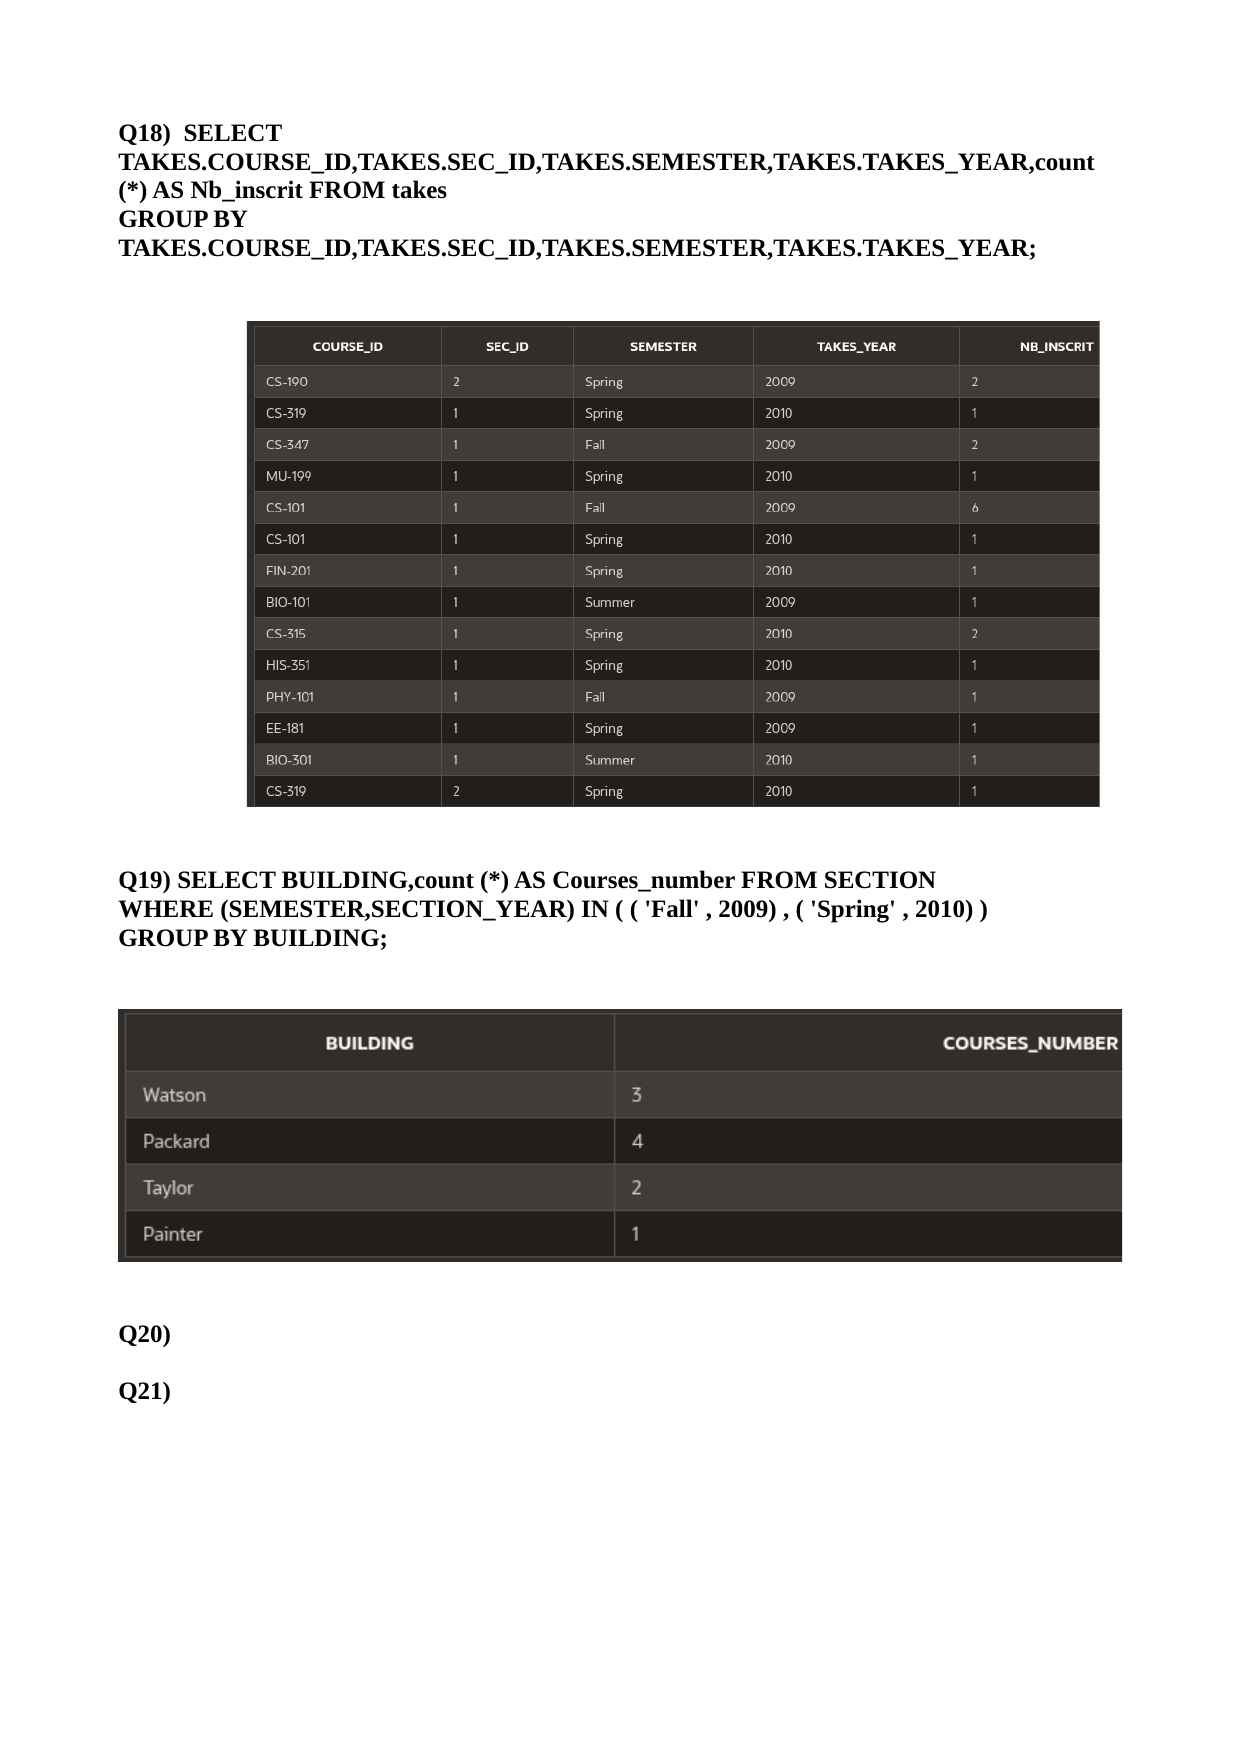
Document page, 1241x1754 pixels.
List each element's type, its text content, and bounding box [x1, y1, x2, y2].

text WHERE (SEMESTER,SECTION_YEAR) IN ( ( 'Fall' , 2009) , ( 'Spring' , 2010) ) [118, 894, 1122, 923]
picture [118, 1009, 1123, 1262]
text GROUP BY BUILDING; [118, 923, 1122, 952]
text Q20) [118, 1319, 1122, 1348]
text Q18) SELECT TAKES.COURSE_ID,TAKES.SEC_ID,TAKES.SEMESTER,TAKES.TAKES_YEAR,count (*) AS Nb_inscrit FROM takes [118, 118, 1122, 204]
picture [246, 321, 1100, 807]
text Q21) [118, 1376, 1122, 1405]
text Q19) SELECT BUILDING,count (*) AS Courses_number FROM SECTION [118, 866, 1122, 894]
text GROUP BY TAKES.COURSE_ID,TAKES.SEC_ID,TAKES.SEMESTER,TAKES.TAKES_YEAR; [118, 204, 1122, 262]
